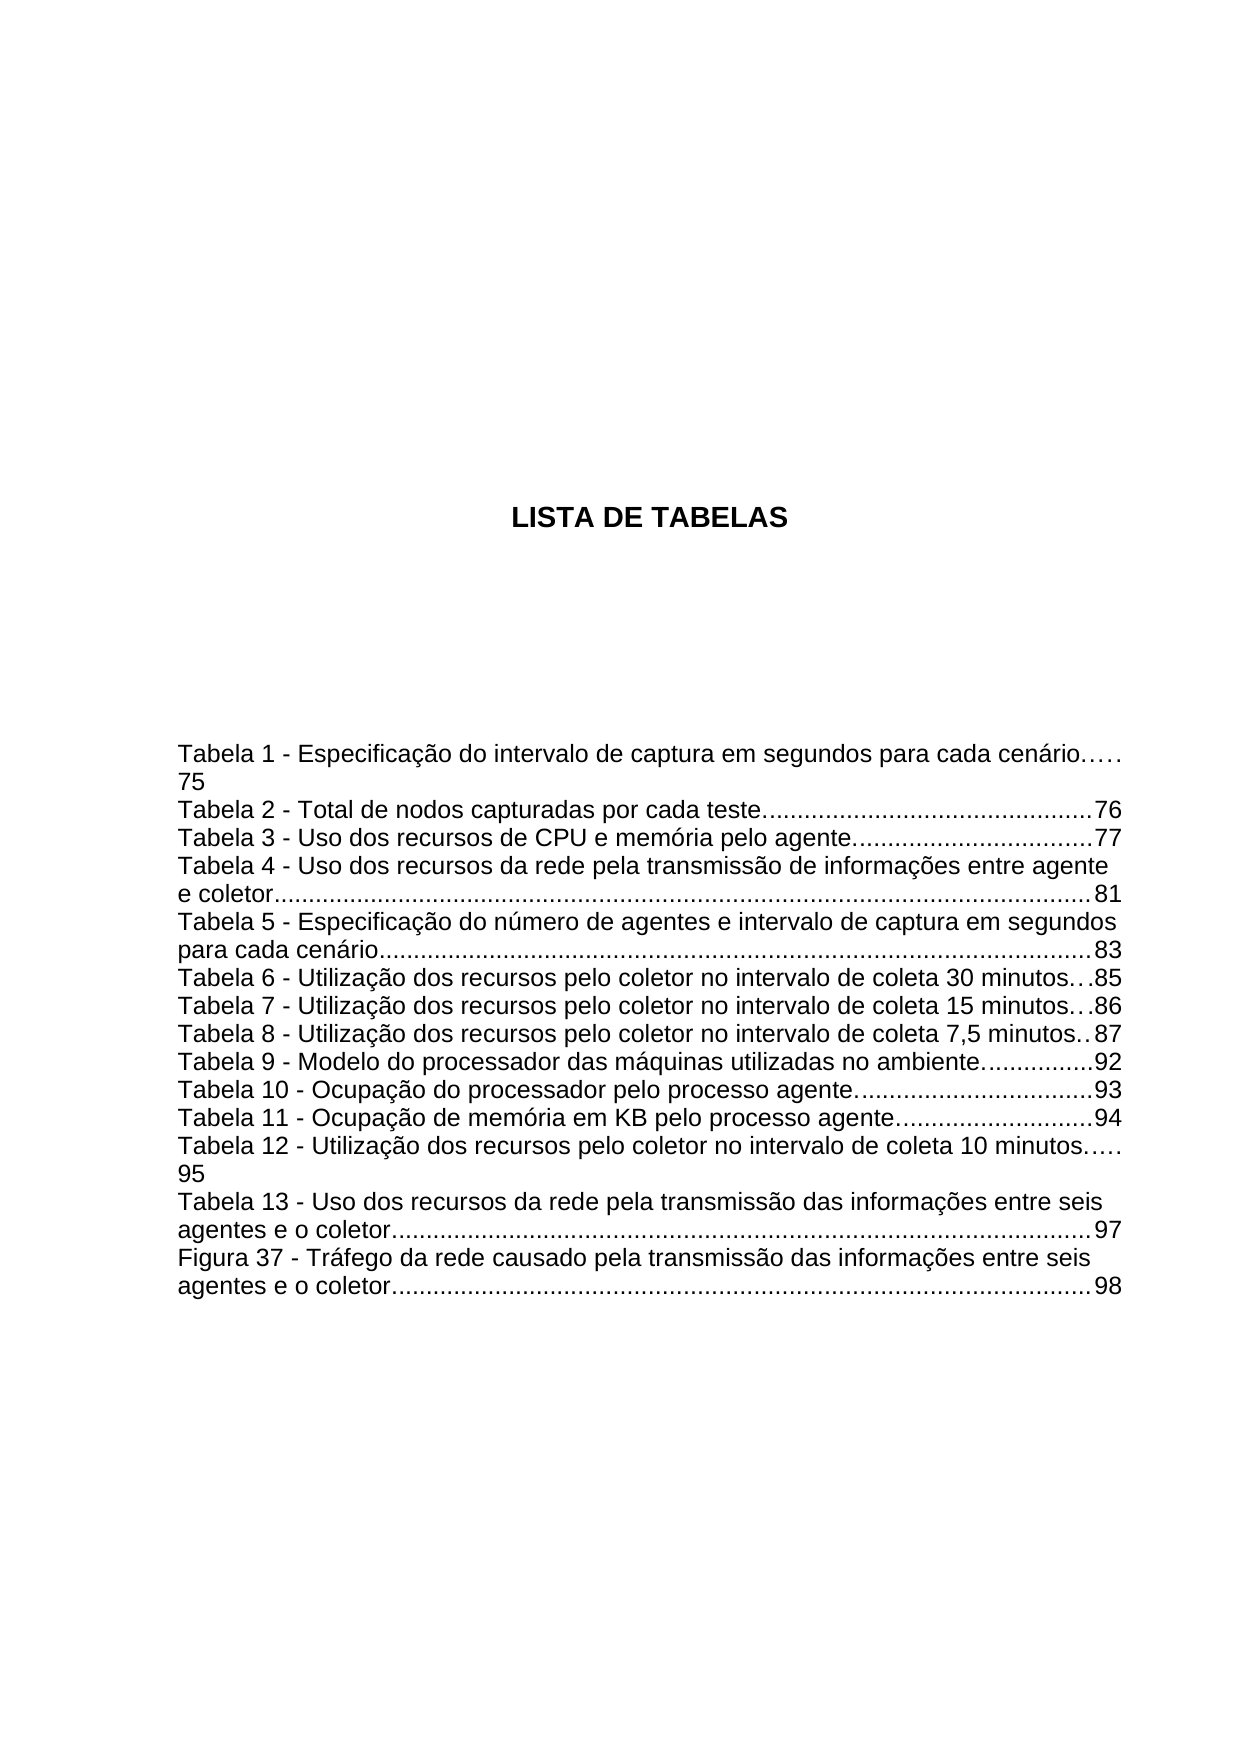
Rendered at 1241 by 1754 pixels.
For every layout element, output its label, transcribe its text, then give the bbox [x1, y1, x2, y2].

text Tabela 7 - Utilização dos recursos pelo coletor no intervalo de coleta 15 minutos. 86 [177, 992, 1122, 1020]
text Tabela 11 - Ocupação de memória em KB pelo processo agente. 94 [177, 1104, 1122, 1132]
text Tabela 9 - Modelo do processador das máquinas utilizadas no ambiente. 92 [177, 1048, 1122, 1076]
text Tabela 4 - Uso dos recursos da rede pela transmissão de informações entre agente e coletor 81 [177, 852, 1122, 908]
text Tabela 12 - Utilização dos recursos pelo coletor no intervalo de coleta 10 minutos. 95 [177, 1132, 1122, 1188]
text Tabela 13 - Uso dos recursos da rede pela transmissão das informações entre seis agentes e o coletor. 97 [177, 1188, 1122, 1244]
text Figura 37 - Tráfego da rede causado pela transmissão das informações entre seis agentes e o coletor. 98 [177, 1244, 1122, 1300]
text Tabela 5 - Especificação do número de agentes e intervalo de captura em segundos para cada cenário 83 [177, 908, 1122, 964]
text Tabela 1 - Especificação do intervalo de captura em segundos para cada cenário. 75 [177, 740, 1122, 796]
text Tabela 6 - Utilização dos recursos pelo coletor no intervalo de coleta 30 minutos. 85 [177, 964, 1122, 992]
text Tabela 8 - Utilização dos recursos pelo coletor no intervalo de coleta 7,5 minutos. 87 [177, 1020, 1122, 1048]
subtitle LISTA DE TABELAS [177, 501, 1122, 533]
text Tabela 3 - Uso dos recursos de CPU e memória pelo agente. 77 [177, 824, 1122, 852]
text Tabela 2 - Total de nodos capturadas por cada teste. 76 [177, 796, 1122, 824]
text Tabela 10 - Ocupação do processador pelo processo agente. 93 [177, 1076, 1122, 1104]
